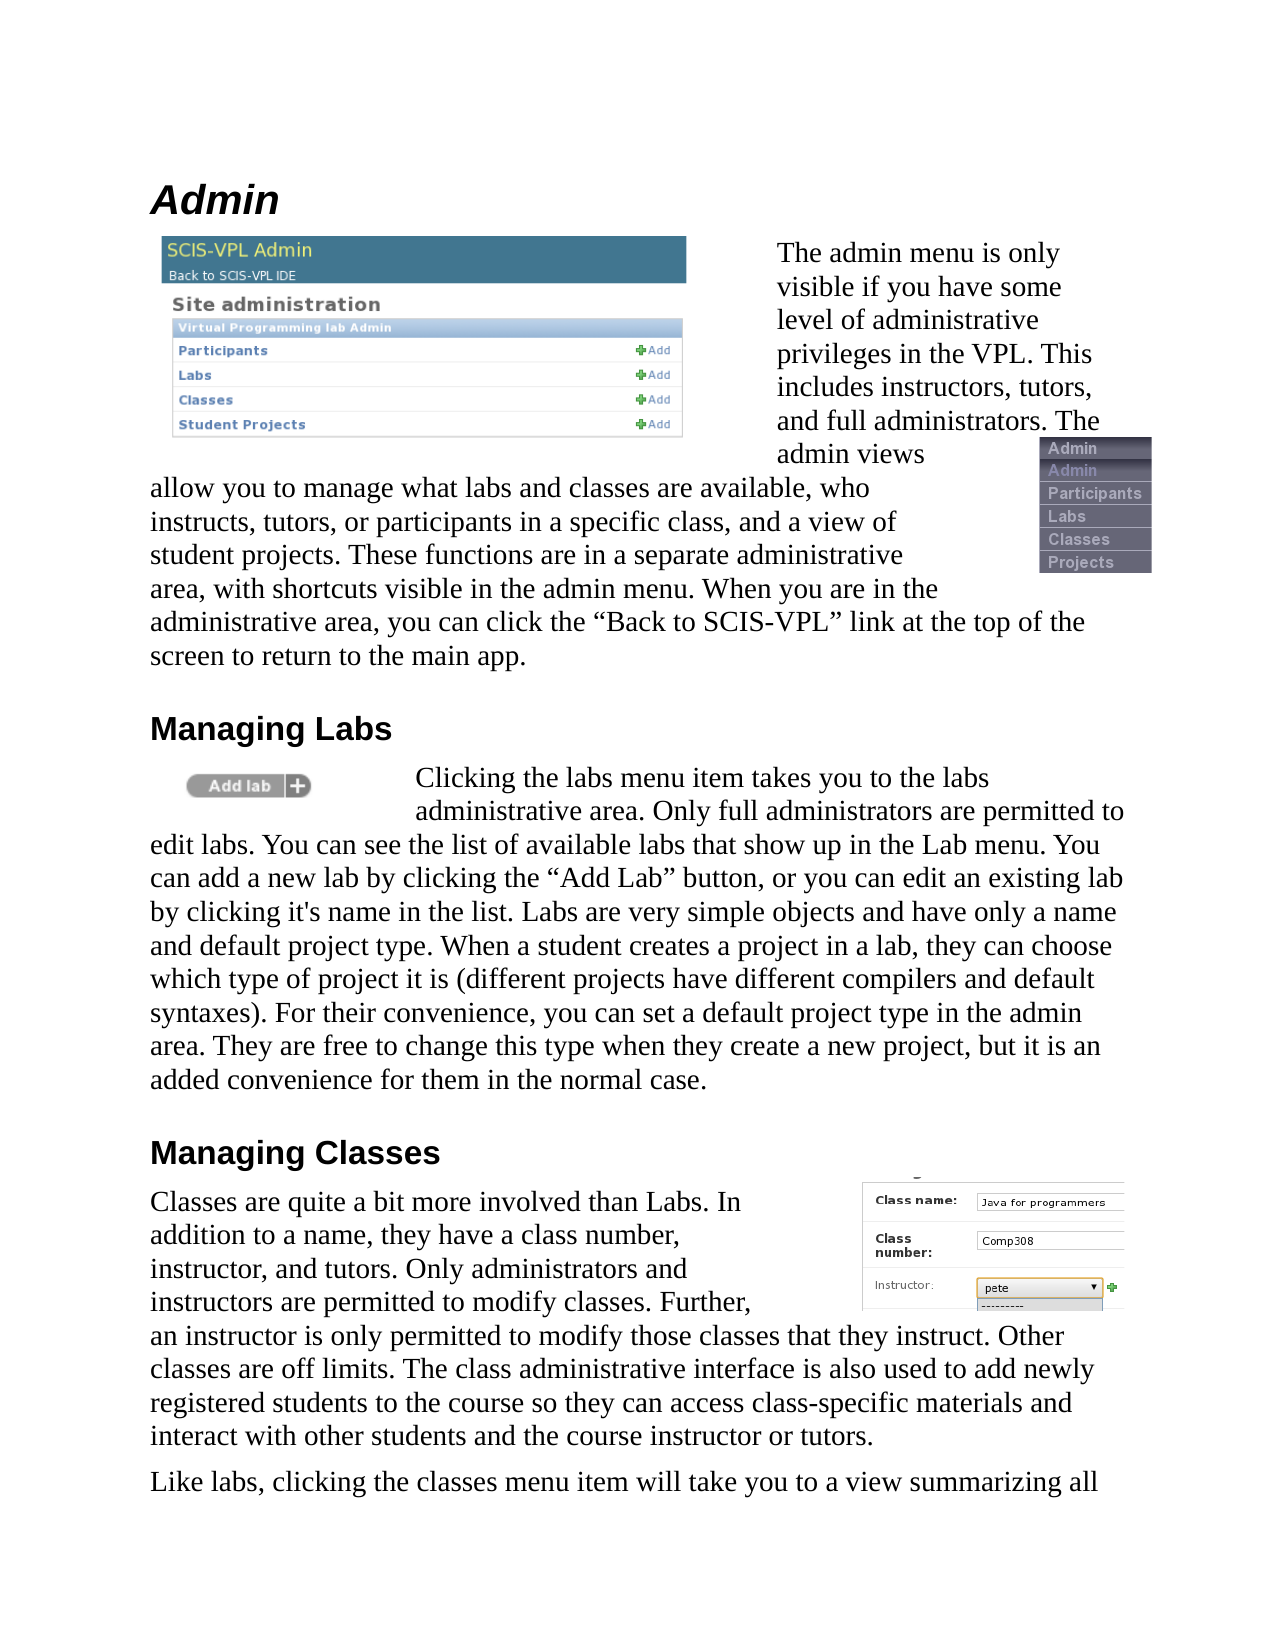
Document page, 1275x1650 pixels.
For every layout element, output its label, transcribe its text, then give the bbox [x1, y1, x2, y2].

subtitle Managing Labs [150, 709, 1125, 747]
picture [1039, 437, 1152, 573]
picture [175, 767, 325, 805]
picture [862, 1177, 1125, 1311]
text Like labs, clicking the classes menu item will take you to a view summarizing all [150, 1464, 1125, 1498]
text Classes are quite a bit more involved than Labs. In addition to a name, they have a class number, instructor, and tutors. Only administrators and instructors are permitted to modify classes. Further, an instructor is only permitted to modify those classes that they instruct. Other classes are off limits. The class administrative interface is also used to add newly registered students to the course so they can access class-specific materials and interact with other students and the course instructor or tutors. [150, 1184, 1125, 1452]
text Clicking the labs menu item takes you to the labs administrative area. Only full administrators are permitted to edit labs. You can see the list of available labs that show up in the Lab menu. You can add a new lab by clicking the “Add Lab” button, or you can edit an existing lab by clicking it's name in the list. Labs are very simple objects and have only a name and default project type. When a student creates a project in a lab, they can choose which type of project it is (different projects have different compilers and default syntaxes). For their convenience, you can set a default project type in the admin area. They are free to change this type when they create a new project, but it is an added convenience for them in the normal case. [150, 760, 1125, 1095]
subtitle Admin [150, 175, 1125, 223]
text The admin menu is only visible if you have some level of administrative privileges in the VPL. This includes instructors, tutors, and full administrators. The admin views allow you to manage what labs and classes are available, who instructs, tutors, or participants in a specific class, and a view of student projects. These functions are in a separate administrative area, with shortcuts visible in the admin menu. When you are in the administrative area, you can click the “Back to SCIS-VPL” link at the top of the screen to return to the main app. [150, 235, 1125, 671]
subtitle Managing Classes [150, 1133, 1125, 1171]
picture [161, 236, 687, 455]
